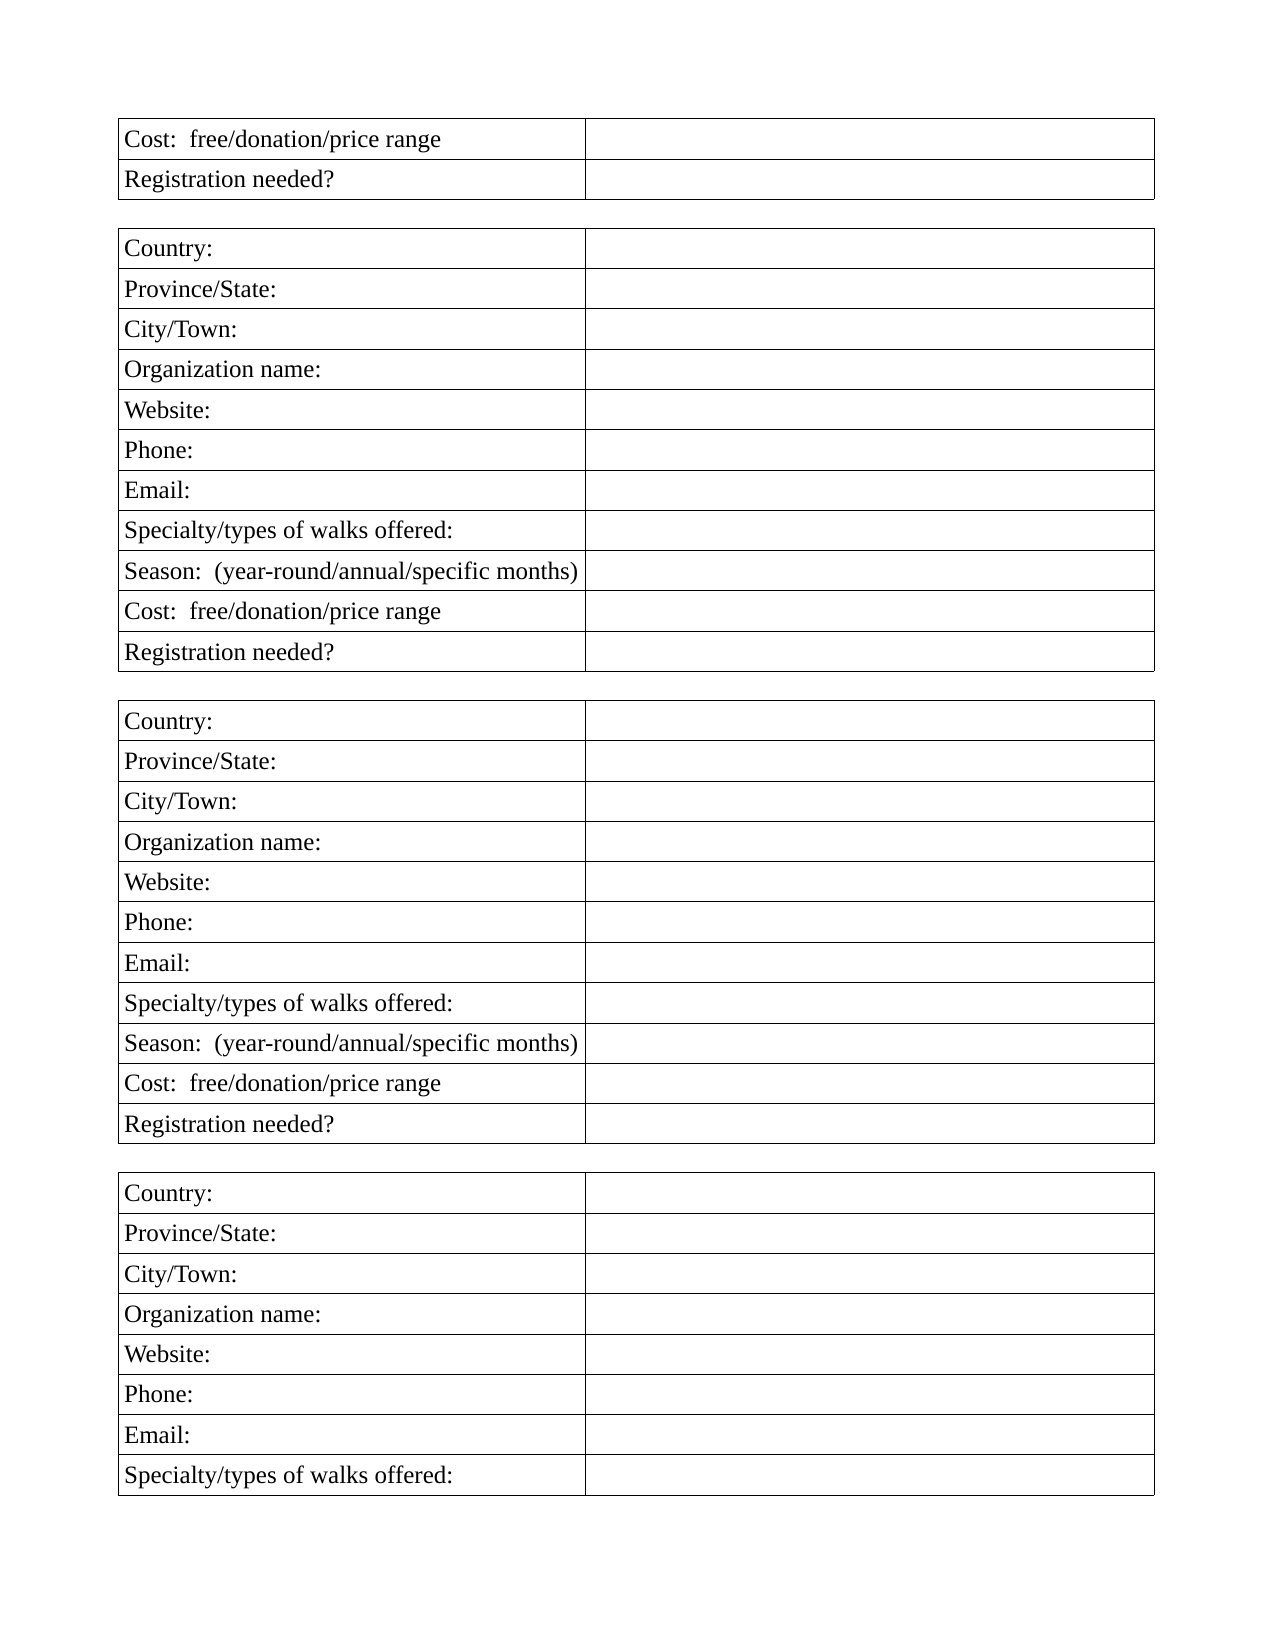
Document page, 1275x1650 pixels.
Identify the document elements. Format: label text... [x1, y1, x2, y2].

table_cell [586, 1254, 1154, 1293]
table_cell [586, 1335, 1154, 1374]
table_cell [586, 632, 1154, 671]
table_cell Province/State: [119, 1214, 585, 1253]
table_cell [586, 1294, 1154, 1333]
table_cell Registration needed? [119, 1104, 585, 1143]
table_cell [586, 430, 1154, 469]
table_cell [586, 1064, 1154, 1103]
table_cell [586, 1104, 1154, 1143]
table_cell Email: [119, 471, 585, 510]
table_cell Season: (year-round/annual/specific months) [119, 551, 585, 590]
table_cell [586, 1214, 1154, 1253]
table_header [586, 229, 1154, 268]
table_cell Website: [119, 1335, 585, 1374]
table_cell Organization name: [119, 350, 585, 389]
table_cell [586, 943, 1154, 982]
table_cell City/Town: [119, 1254, 585, 1293]
table_cell [586, 782, 1154, 821]
table_header [586, 701, 1154, 740]
table_cell [586, 551, 1154, 590]
table_cell Cost: free/donation/price range [119, 119, 585, 158]
table_cell [586, 741, 1154, 781]
table_cell Phone: [119, 430, 585, 469]
table_cell Registration needed? [119, 632, 585, 671]
table_cell [586, 160, 1154, 199]
table_cell Season: (year-round/annual/specific months) [119, 1024, 585, 1063]
table_cell [586, 862, 1154, 901]
table_cell [586, 1415, 1154, 1454]
table_cell [586, 591, 1154, 631]
table_header Country: [119, 701, 585, 740]
table_cell City/Town: [119, 309, 585, 348]
table_cell [586, 902, 1154, 942]
table_cell Email: [119, 943, 585, 982]
table_cell Cost: free/donation/price range [119, 591, 585, 631]
table_cell [586, 1455, 1154, 1495]
table_cell Province/State: [119, 269, 585, 308]
table_cell [586, 511, 1154, 550]
table_cell Specialty/types of walks offered: [119, 983, 585, 1022]
table_cell [586, 822, 1154, 861]
table_cell [586, 1024, 1154, 1063]
table_cell Cost: free/donation/price range [119, 1064, 585, 1103]
table_cell [586, 1375, 1154, 1414]
table_cell Phone: [119, 902, 585, 942]
table_cell Registration needed? [119, 160, 585, 199]
table_cell Specialty/types of walks offered: [119, 1455, 585, 1495]
table_cell City/Town: [119, 782, 585, 821]
table_cell Phone: [119, 1375, 585, 1414]
table_cell Email: [119, 1415, 585, 1454]
table_header [586, 1173, 1154, 1212]
table_cell Organization name: [119, 822, 585, 861]
table_cell Website: [119, 862, 585, 901]
table_cell [586, 983, 1154, 1022]
table_cell [586, 471, 1154, 510]
table_cell Organization name: [119, 1294, 585, 1333]
table_cell [586, 269, 1154, 308]
table_header Country: [119, 1173, 585, 1212]
table_cell [586, 309, 1154, 348]
table_header Country: [119, 229, 585, 268]
table_cell Specialty/types of walks offered: [119, 511, 585, 550]
table_cell Province/State: [119, 741, 585, 781]
table_cell [586, 350, 1154, 389]
table_cell [586, 119, 1154, 158]
table_cell [586, 390, 1154, 429]
table_cell Website: [119, 390, 585, 429]
